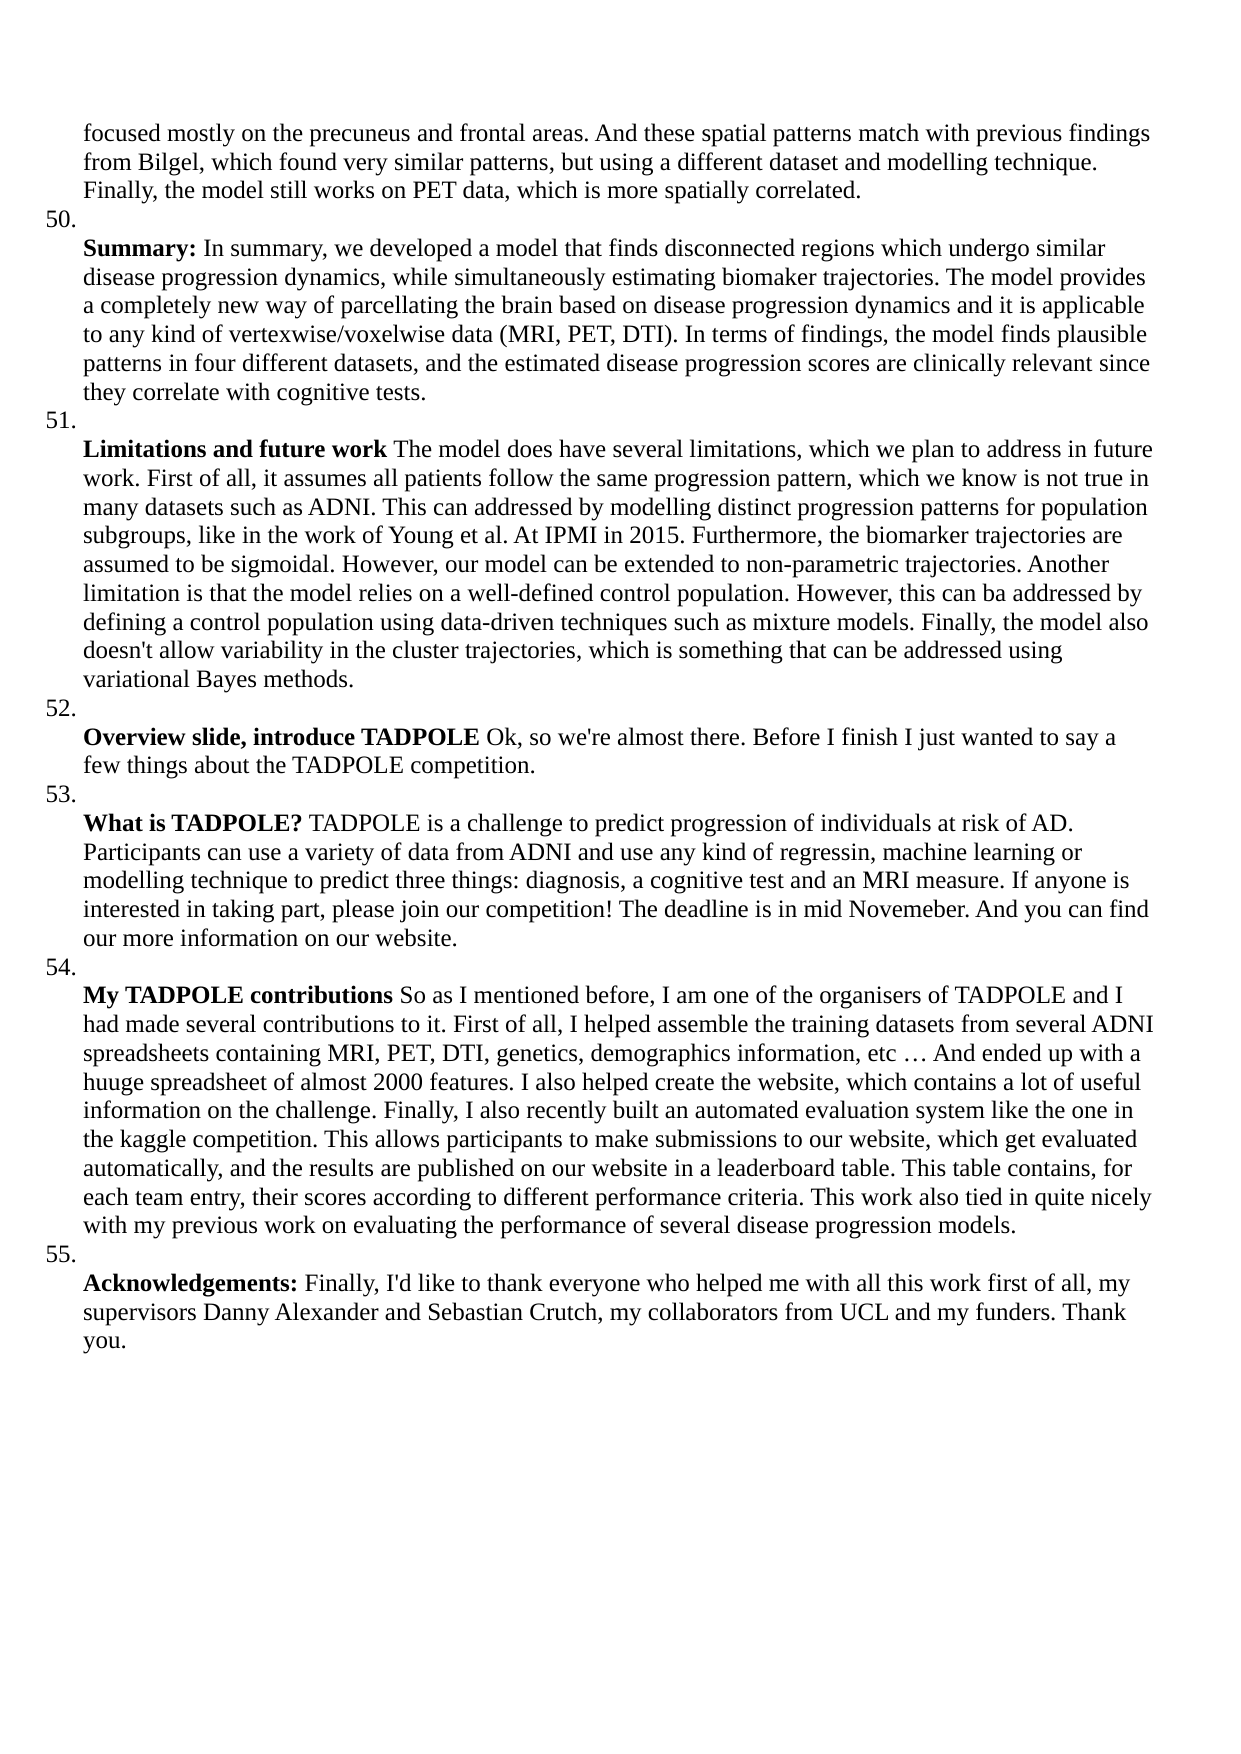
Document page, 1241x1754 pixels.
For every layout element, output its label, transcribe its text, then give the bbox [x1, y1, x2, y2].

list Acknowledgements: Finally, I'd like to thank everyone who helped me with all this work first of all, my supervisors Danny Alexander and Sebastian Crutch, my collaborators from UCL and my funders. Thank you. [45, 1239, 1159, 1354]
list Overview slide, introduce TADPOLE Ok, so we're almost there. Before I finish I just wanted to say a few things about the TADPOLE competition. [45, 693, 1159, 779]
list focused mostly on the precuneus and frontal areas. And these spatial patterns match with previous findings from Bilgel, which found very similar patterns, but using a different dataset and modelling technique. Finally, the model still works on PET data, which is more spatially correlated. [45, 118, 1159, 204]
list What is TADPOLE? TADPOLE is a challenge to predict progression of individuals at risk of AD. Participants can use a variety of data from ADNI and use any kind of regressin, machine learning or modelling technique to predict three things: diagnosis, a cognitive test and an MRI measure. If anyone is interested in taking part, please join our competition! The deadline is in mid Novemeber. And you can find our more information on our website. [45, 779, 1159, 952]
list Summary: In summary, we developed a model that finds disconnected regions which undergo similar disease progression dynamics, while simultaneously estimating biomaker trajectories. The model provides a completely new way of parcellating the brain based on disease progression dynamics and it is applicable to any kind of vertexwise/voxelwise data (MRI, PET, DTI). In terms of findings, the model finds plausible patterns in four different datasets, and the estimated disease progression scores are clinically relevant since they correlate with cognitive tests. [45, 204, 1159, 406]
list Limitations and future work The model does have several limitations, which we plan to address in future work. First of all, it assumes all patients follow the same progression pattern, which we know is not true in many datasets such as ADNI. This can addressed by modelling distinct progression patterns for population subgroups, like in the work of Young et al. At IPMI in 2015. Furthermore, the biomarker trajectories are assumed to be sigmoidal. However, our model can be extended to non-parametric trajectories. Another limitation is that the model relies on a well-defined control population. However, this can ba addressed by defining a control population using data-driven techniques such as mixture models. Finally, the model also doesn't allow variability in the cluster trajectories, which is something that can be addressed using variational Bayes methods. [45, 406, 1159, 693]
list My TADPOLE contributions So as I mentioned before, I am one of the organisers of TADPOLE and I had made several contributions to it. First of all, I helped assemble the training datasets from several ADNI spreadsheets containing MRI, PET, DTI, genetics, demographics information, etc … And ended up with a huuge spreadsheet of almost 2000 features. I also helped create the website, which contains a lot of useful information on the challenge. Finally, I also recently built an automated evaluation system like the one in the kaggle competition. This allows participants to make submissions to our website, which get evaluated automatically, and the results are published on our website in a leaderboard table. This table contains, for each team entry, their scores according to different performance criteria. This work also tied in quite nicely with my previous work on evaluating the performance of several disease progression models. [45, 952, 1159, 1239]
